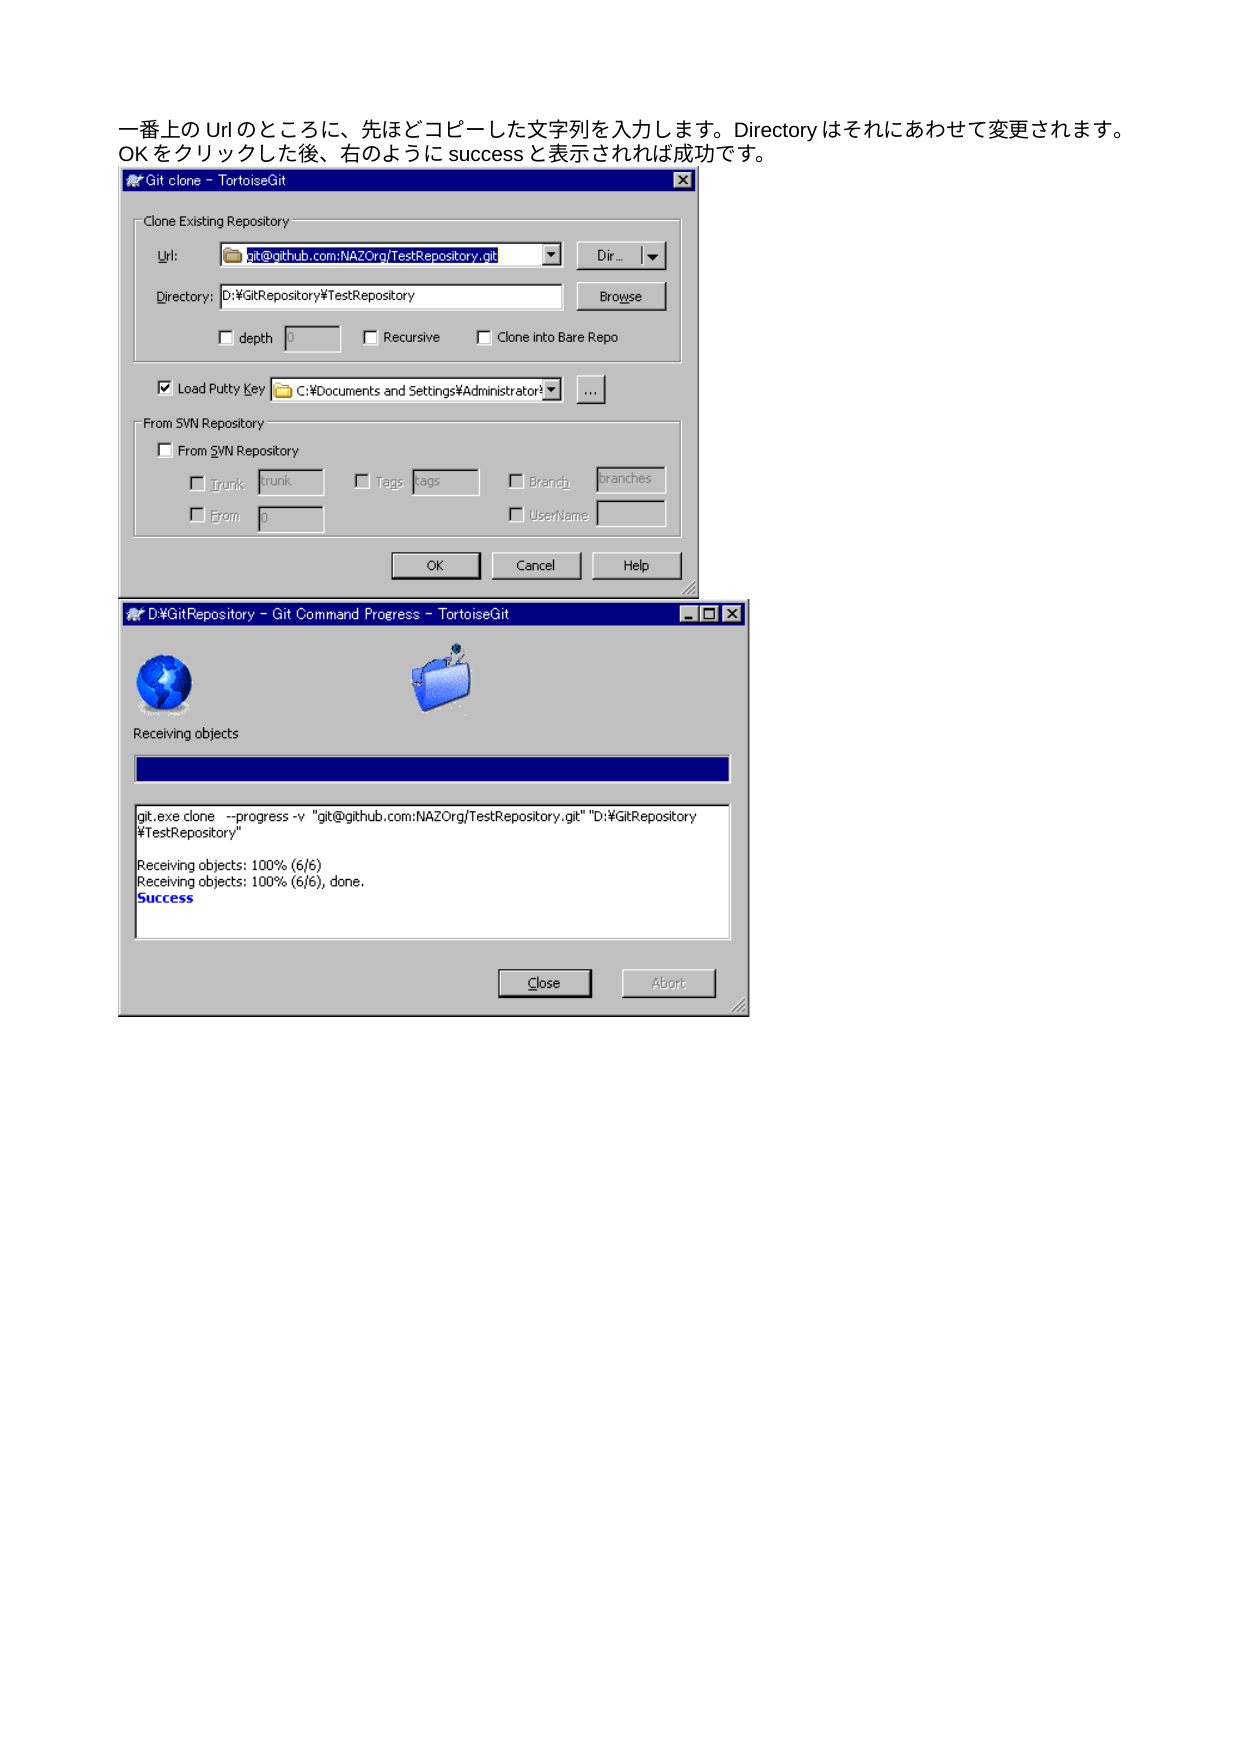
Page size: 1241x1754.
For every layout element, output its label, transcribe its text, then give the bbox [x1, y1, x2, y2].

picture [118, 166, 750, 1017]
subtitle 一番上のUrlのところに、先ほどコピーした文字列を入力します。Directoryはそれにあわせて変更されます。OKをクリックした後、右のようにsuccessと表示されれば成功です。 [118, 118, 1122, 1017]
